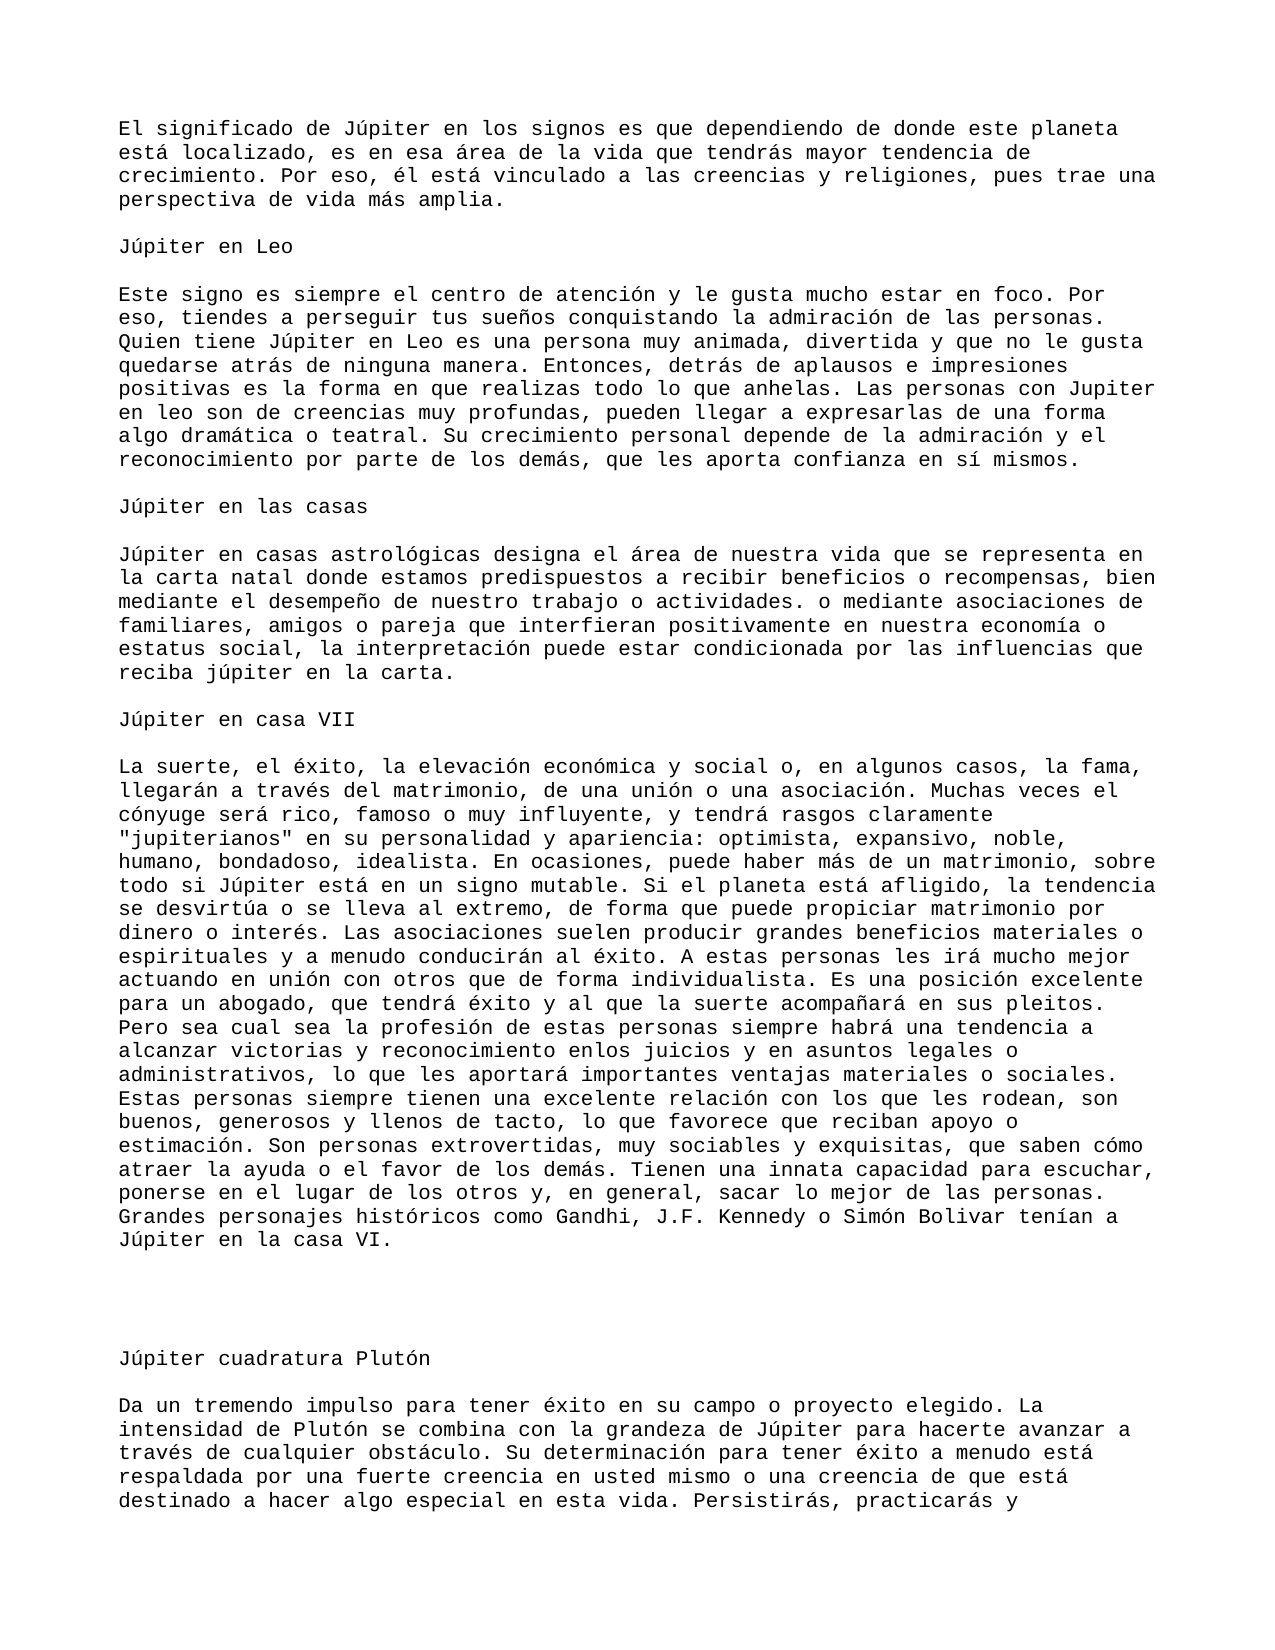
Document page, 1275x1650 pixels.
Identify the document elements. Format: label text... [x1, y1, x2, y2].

text Júpiter en las casas [118, 496, 1157, 520]
text El significado de Júpiter en los signos es que dependiendo de donde este planeta está localizado, es en esa área de la vida que tendrás mayor tendencia de crecimiento. Por eso, él está vinculado a las creencias y religiones, pues trae una perspectiva de vida más amplia. [118, 118, 1157, 213]
text Este signo es siempre el centro de atención y le gusta mucho estar en foco. Por eso, tiendes a perseguir tus sueños conquistando la admiración de las personas. Quien tiene Júpiter en Leo es una persona muy animada, divertida y que no le gusta quedarse atrás de ninguna manera. Entonces, detrás de aplausos e impresiones positivas es la forma en que realizas todo lo que anhelas. Las personas con Jupiter en leo son de creencias muy profundas, pueden llegar a expresarlas de una forma algo dramática o teatral. Su crecimiento personal depende de la admiración y el reconocimiento por parte de los demás, que les aporta confianza en sí mismos. [118, 284, 1157, 473]
text Júpiter en casas astrológicas designa el área de nuestra vida que se representa en la carta natal donde estamos predispuestos a recibir beneficios o recompensas, bien mediante el desempeño de nuestro trabajo o actividades. o mediante asociaciones de familiares, amigos o pareja que interfieran positivamente en nuestra economía o estatus social, la interpretación puede estar condicionada por las influencias que reciba júpiter en la carta. [118, 544, 1157, 686]
text Júpiter cuadratura Plutón [118, 1348, 1157, 1371]
text Júpiter en casa VII [118, 709, 1157, 733]
text La suerte, el éxito, la elevación económica y social o, en algunos casos, la fama, llegarán a través del matrimonio, de una unión o una asociación. Muchas veces el cónyuge será rico, famoso o muy influyente, y tendrá rasgos claramente "jupiterianos" en su personalidad y apariencia: optimista, expansivo, noble, humano, bondadoso, idealista. En ocasiones, puede haber más de un matrimonio, sobre todo si Júpiter está en un signo mutable. Si el planeta está afligido, la tendencia se desvirtúa o se lleva al extremo, de forma que puede propiciar matrimonio por dinero o interés. Las asociaciones suelen producir grandes beneficios materiales o espirituales y a menudo conducirán al éxito. A estas personas les irá mucho mejor actuando en unión con otros que de forma individualista. Es una posición excelente para un abogado, que tendrá éxito y al que la suerte acompañará en sus pleitos. Pero sea cual sea la profesión de estas personas siempre habrá una tendencia a alcanzar victorias y reconocimiento enlos juicios y en asuntos legales o administrativos, lo que les aportará importantes ventajas materiales o sociales. Estas personas siempre tienen una excelente relación con los que les rodean, son buenos, generosos y llenos de tacto, lo que favorece que reciban apoyo o estimación. Son personas extrovertidas, muy sociables y exquisitas, que saben cómo atraer la ayuda o el favor de los demás. Tienen una innata capacidad para escuchar, ponerse en el lugar de los otros y, en general, sacar lo mejor de las personas. Grandes personajes históricos como Gandhi, J.F. Kennedy o Simón Bolivar tenían a Júpiter en la casa VI. [118, 757, 1157, 1253]
text Da un tremendo impulso para tener éxito en su campo o proyecto elegido. La intensidad de Plutón se combina con la grandeza de Júpiter para hacerte avanzar a través de cualquier obstáculo. Su determinación para tener éxito a menudo está respaldada por una fuerte creencia en usted mismo o una creencia de que está destinado a hacer algo especial en esta vida. Persistirás, practicarás y [118, 1395, 1157, 1513]
text Júpiter en Leo [118, 236, 1157, 260]
